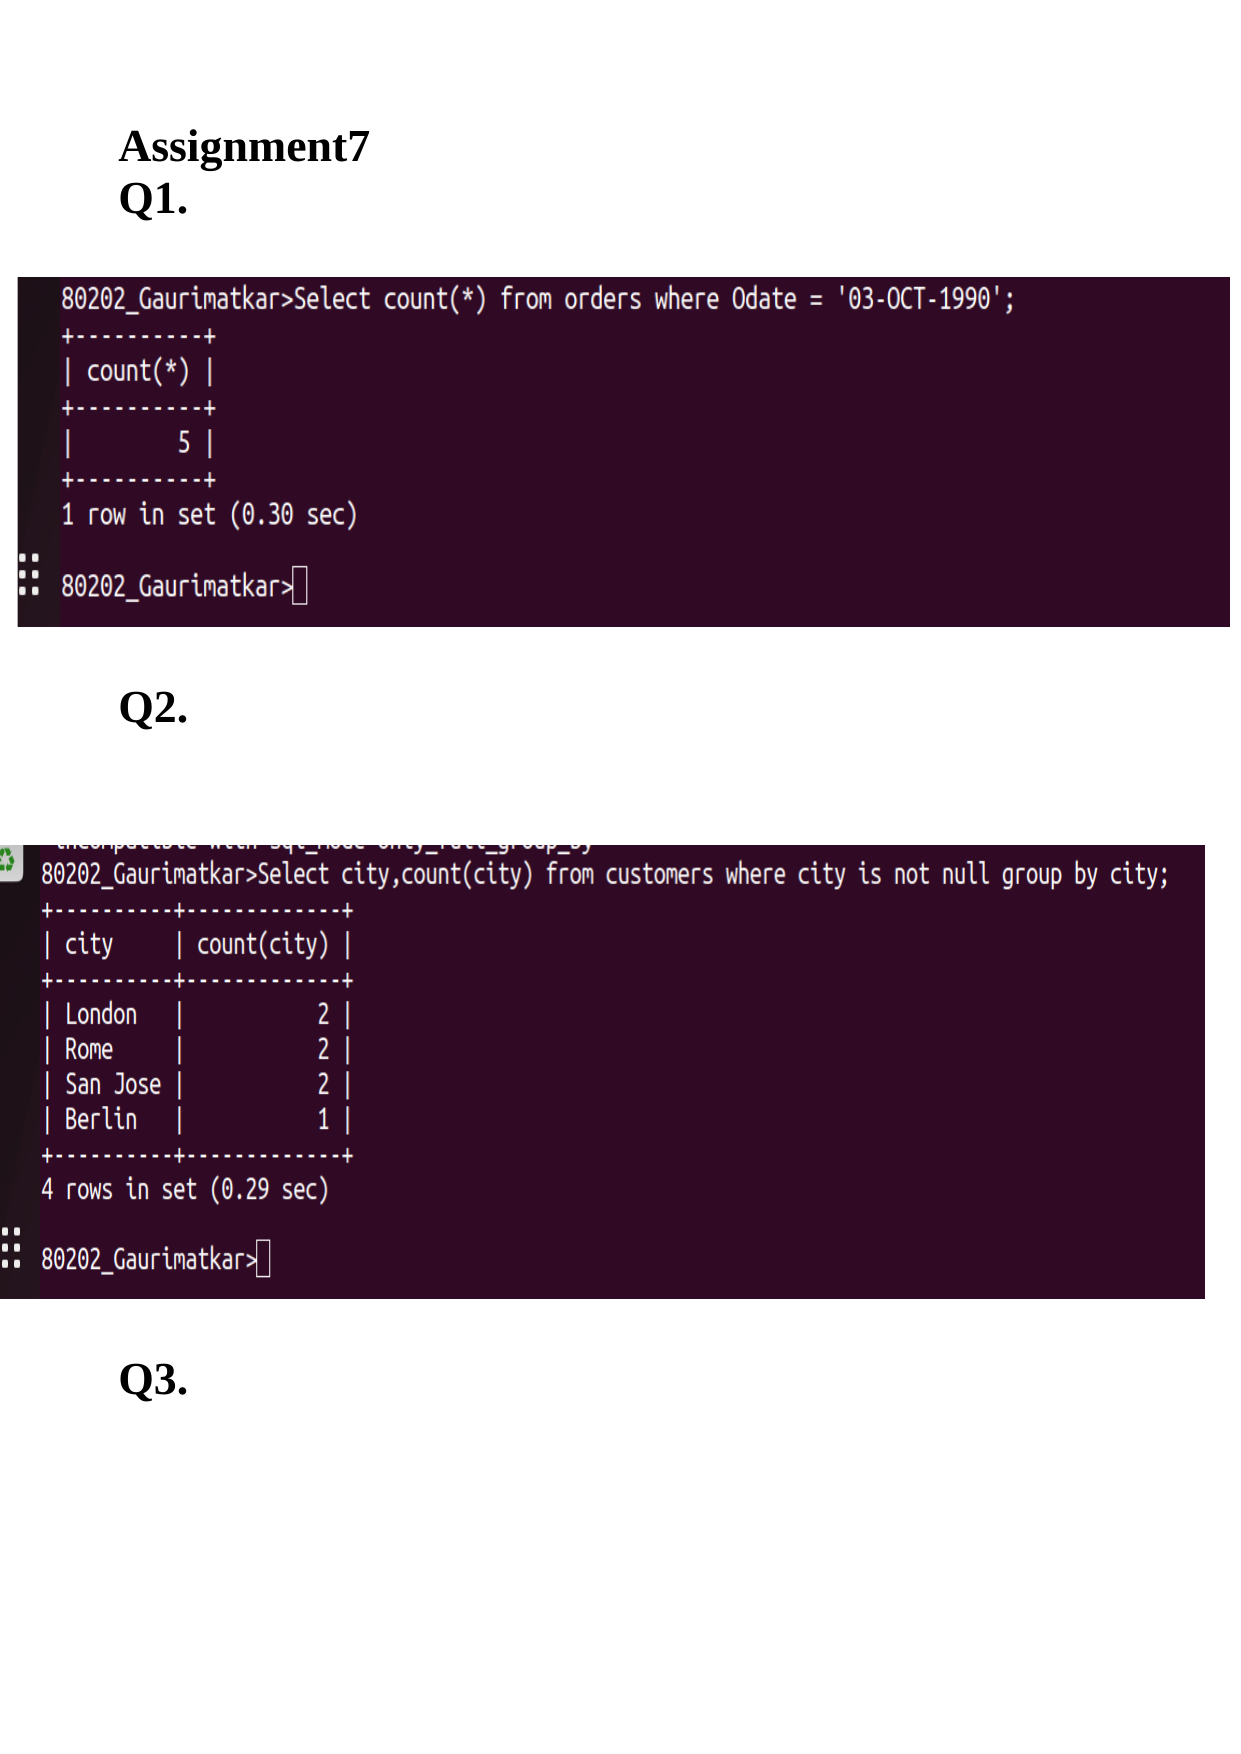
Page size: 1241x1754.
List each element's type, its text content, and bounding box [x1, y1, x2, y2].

text Assignment7 [118, 118, 1122, 171]
text Q1. [118, 171, 1122, 223]
text Q3. [118, 1351, 1122, 1404]
picture [17, 277, 1230, 627]
picture [0, 845, 1205, 1299]
text Q2. [118, 679, 1122, 732]
